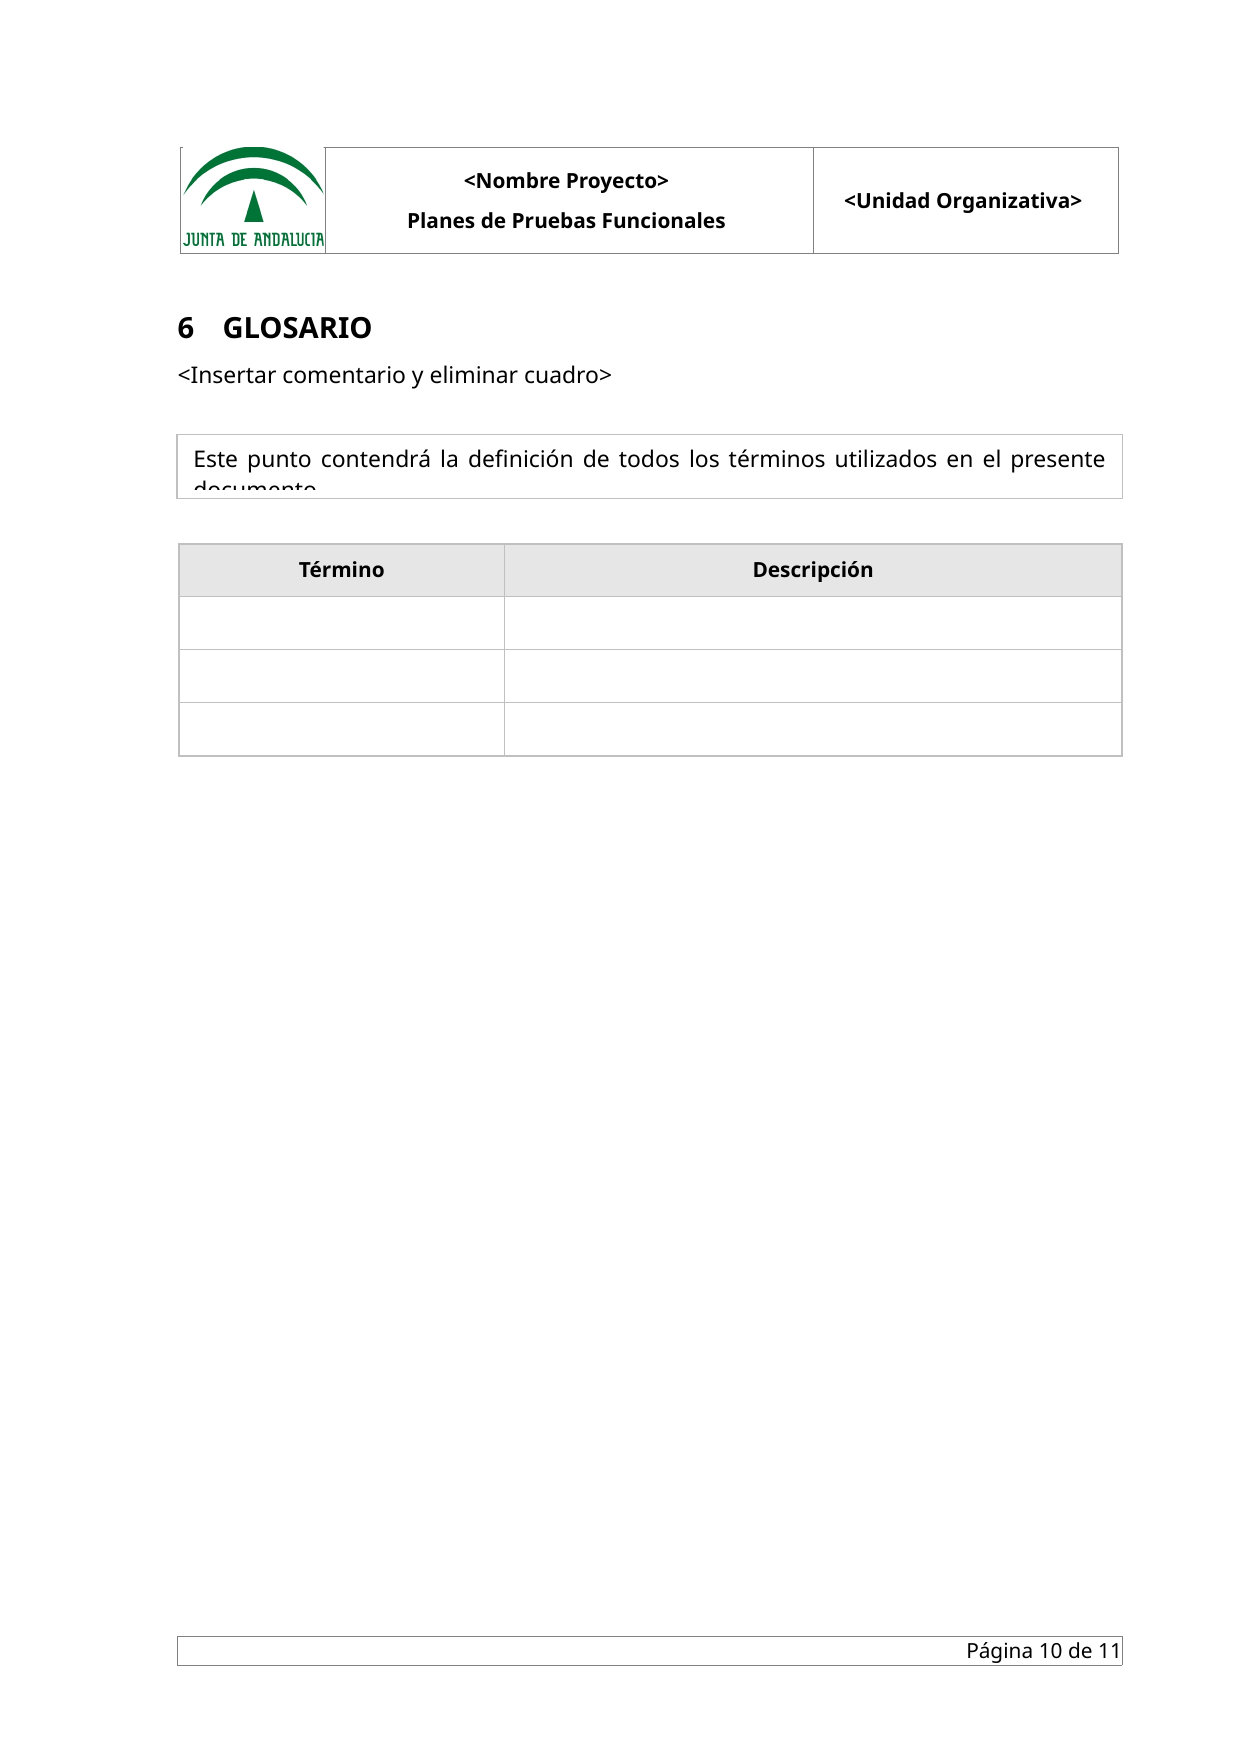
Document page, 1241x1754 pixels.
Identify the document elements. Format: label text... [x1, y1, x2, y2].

subtitle GLOSARIO [177, 307, 1122, 347]
table_header Descripción [505, 545, 1121, 596]
table_cell [505, 703, 1121, 755]
table_cell [505, 597, 1121, 649]
table_cell [180, 597, 504, 649]
table_cell [505, 650, 1121, 702]
table_header Término [180, 545, 504, 596]
text <Insertar comentario y eliminar cuadro> [177, 359, 1122, 390]
text Este punto contendrá la definición de todos los términos utilizados en el presente documento. [193, 443, 1106, 490]
table_cell [180, 703, 504, 755]
table_cell [180, 650, 504, 702]
